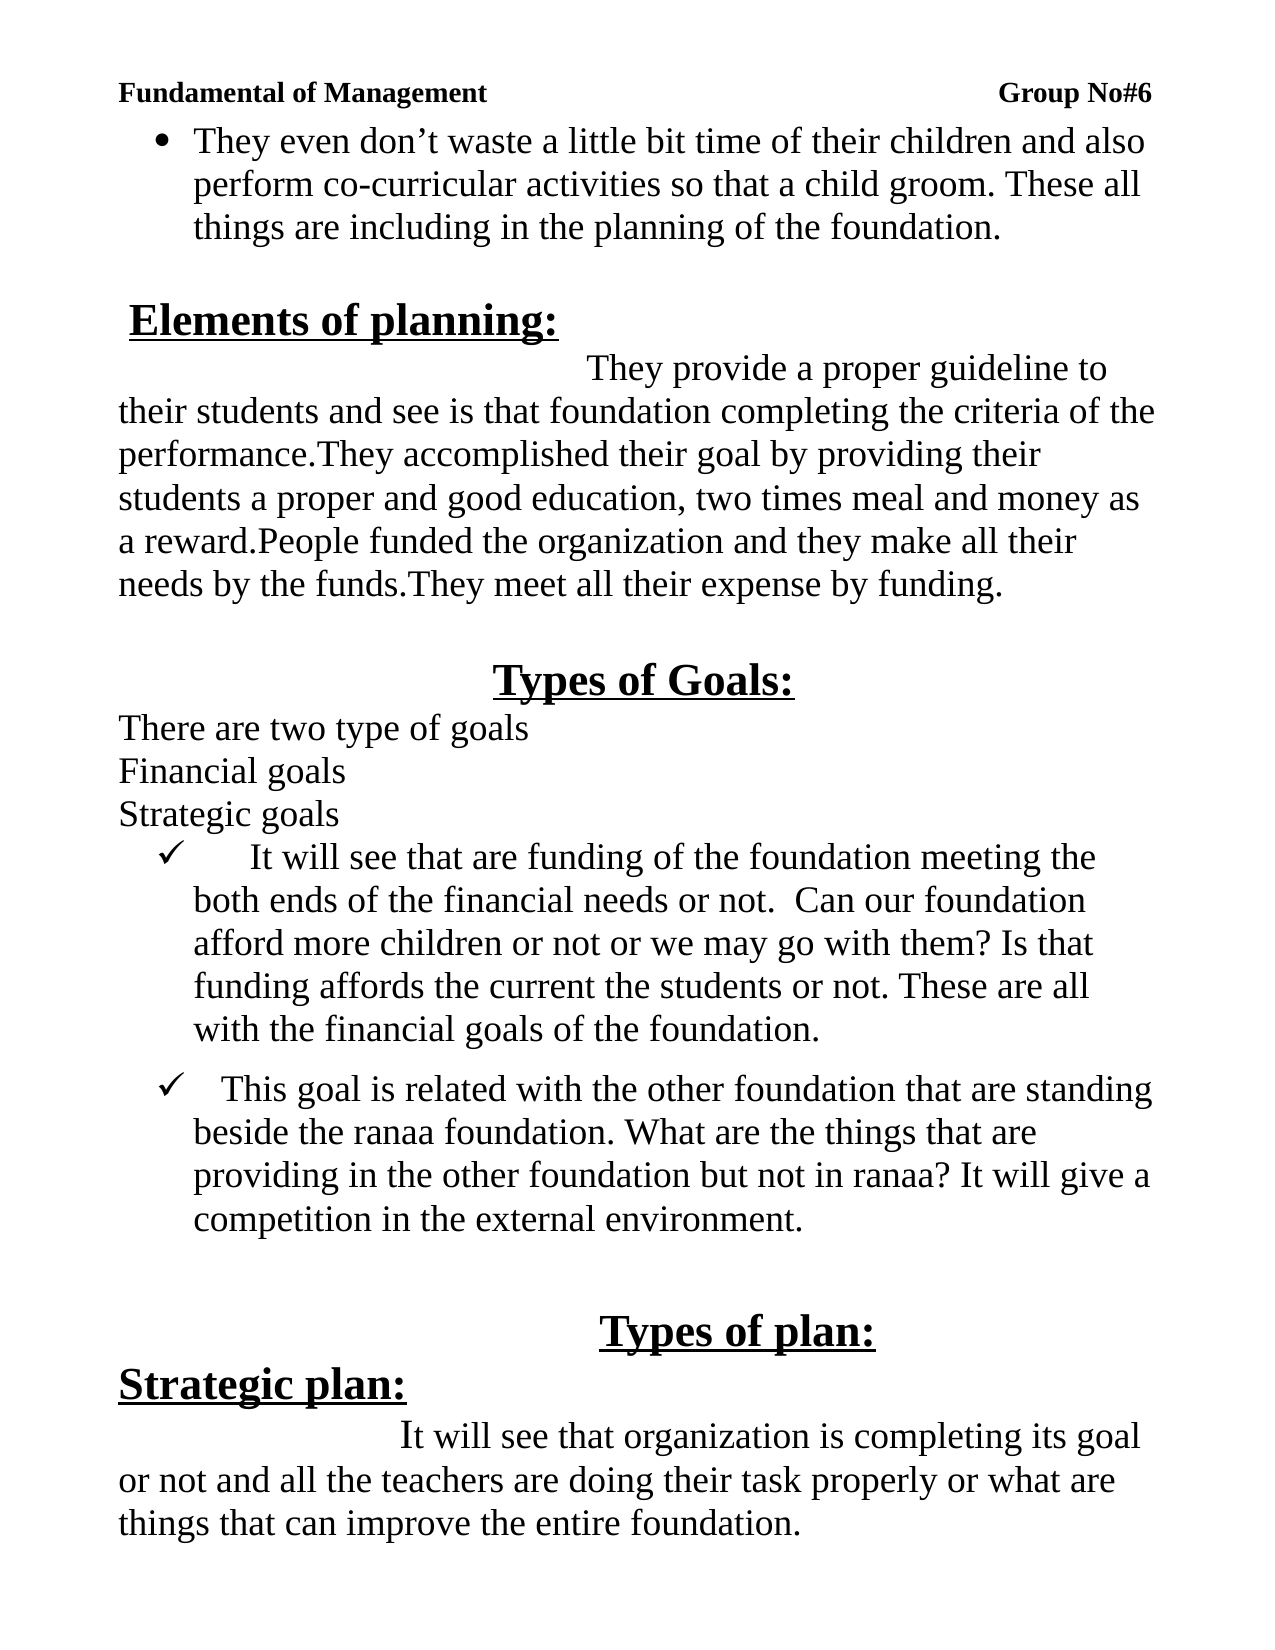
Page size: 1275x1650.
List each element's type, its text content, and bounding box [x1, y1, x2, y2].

text It will see that organization is completing its goal or not and all the teachers are doing their task properly or what are things that can improve the entire foundation. [118, 1409, 1157, 1543]
list They even don’t waste a little bit time of their children and also perform co-curricular activities so that a child groom. These all things are including in the planning of the foundation. [156, 118, 1157, 247]
text Strategic plan: [118, 1356, 1157, 1409]
list This goal is related with the other foundation that are standing beside the ranaa foundation. What are the things that are providing in the other foundation but not in ranaa? It will give a competition in the external environment. [156, 1067, 1157, 1239]
text Financial goals [118, 748, 1157, 791]
list It will see that are funding of the foundation meeting the both ends of the financial needs or not. Can our foundation afford more children or not or we may go with them? Is that funding affords the current the students or not. These are all with the financial goals of the foundation. [156, 834, 1157, 1050]
text Strategic goals [118, 791, 1157, 834]
text Elements of planning: [118, 293, 1157, 346]
text Types of Goals: [118, 652, 1157, 705]
text They provide a proper guideline to their students and see is that foundation completing the criteria of the performance.They accomplished their goal by providing their students a proper and good education, two times meal and money as a reward.People funded the organization and they make all their needs by the funds.They meet all their expense by funding. [118, 346, 1157, 604]
text There are two type of goals [118, 705, 1157, 748]
text Types of plan: [118, 1304, 1157, 1356]
